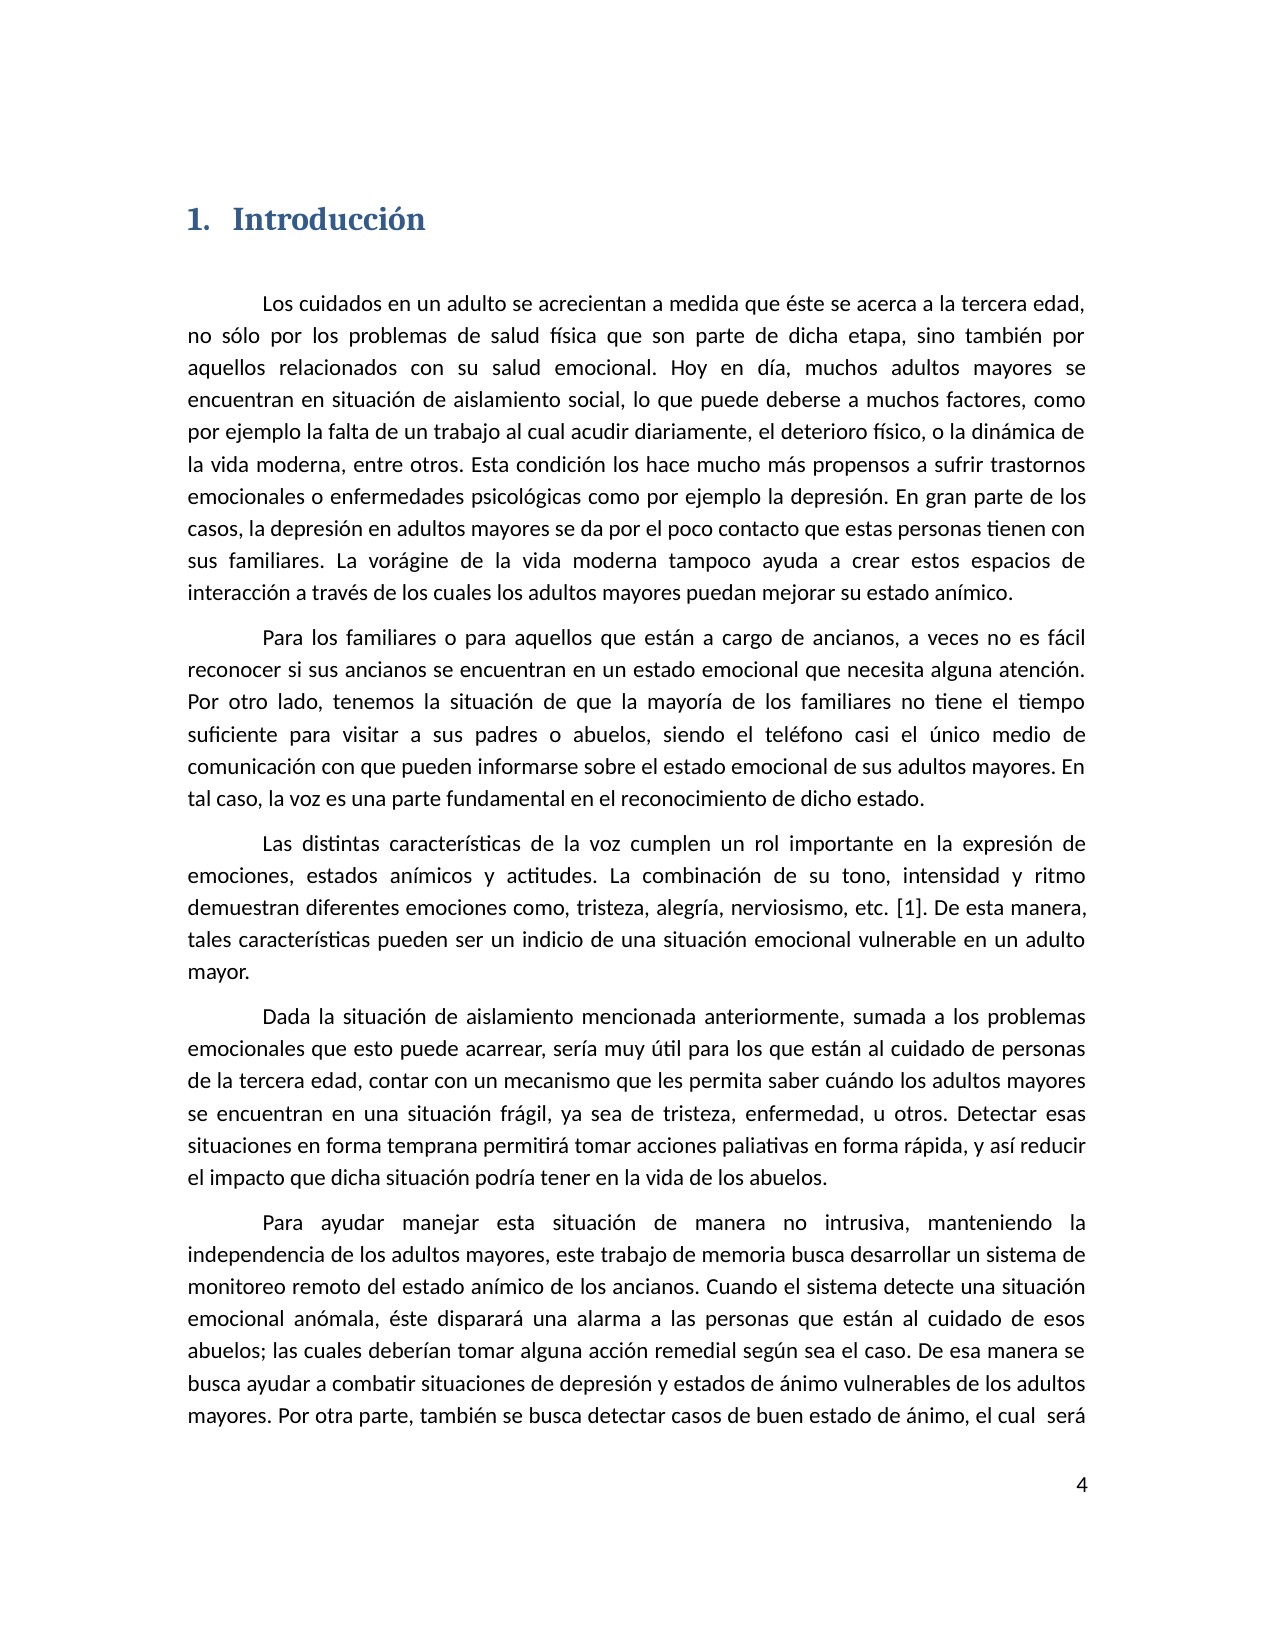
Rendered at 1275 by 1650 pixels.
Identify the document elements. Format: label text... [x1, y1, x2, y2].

text Las distintas características de la voz cumplen un rol importante en la expresión de emociones, estados anímicos y actitudes. La combinación de su tono, intensidad y ritmo demuestran diferentes emociones como, tristeza, alegría, nerviosismo, etc. [1]. De esta manera, tales características pueden ser un indicio de una situación emocional vulnerable en un adulto mayor. [187, 829, 1087, 986]
subtitle Introducción [187, 200, 1087, 238]
text Para ayudar manejar esta situación de manera no intrusiva, manteniendo la independencia de los adultos mayores, este trabajo de memoria busca desarrollar un sistema de monitoreo remoto del estado anímico de los ancianos. Cuando el sistema detecte una situación emocional anómala, éste disparará una alarma a las personas que están al cuidado de esos abuelos; las cuales deberían tomar alguna acción remedial según sea el caso. De esa manera se busca ayudar a combatir situaciones de depresión y estados de ánimo vulnerables de los adultos mayores. Por otra parte, también se busca detectar casos de buen estado de ánimo, el cual será [187, 1208, 1087, 1429]
text Para los familiares o para aquellos que están a cargo de ancianos, a veces no es fácil reconocer si sus ancianos se encuentran en un estado emocional que necesita alguna atención. Por otro lado, tenemos la situación de que la mayoría de los familiares no tiene el tiempo suficiente para visitar a sus padres o abuelos, siendo el teléfono casi el único medio de comunicación con que pueden informarse sobre el estado emocional de sus adultos mayores. En tal caso, la voz es una parte fundamental en el reconocimiento de dicho estado. [187, 623, 1087, 812]
text Los cuidados en un adulto se acrecientan a medida que éste se acerca a la tercera edad, no sólo por los problemas de salud física que son parte de dicha etapa, sino también por aquellos relacionados con su salud emocional. Hoy en día, muchos adultos mayores se encuentran en situación de aislamiento social, lo que puede deberse a muchos factores, como por ejemplo la falta de un trabajo al cual acudir diariamente, el deterioro físico, o la dinámica de la vida moderna, entre otros. Esta condición los hace mucho más propensos a sufrir trastornos emocionales o enfermedades psicológicas como por ejemplo la depresión. En gran parte de los casos, la depresión en adultos mayores se da por el poco contacto que estas personas tienen con sus familiares. La vorágine de la vida moderna tampoco ayuda a crear estos espacios de interacción a través de los cuales los adultos mayores puedan mejorar su estado anímico. [187, 289, 1087, 606]
text Dada la situación de aislamiento mencionada anteriormente, sumada a los problemas emocionales que esto puede acarrear, sería muy útil para los que están al cuidado de personas de la tercera edad, contar con un mecanismo que les permita saber cuándo los adultos mayores se encuentran en una situación frágil, ya sea de tristeza, enfermedad, u otros. Detectar esas situaciones en forma temprana permitirá tomar acciones paliativas en forma rápida, y así reducir el impacto que dicha situación podría tener en la vida de los abuelos. [187, 1002, 1087, 1191]
